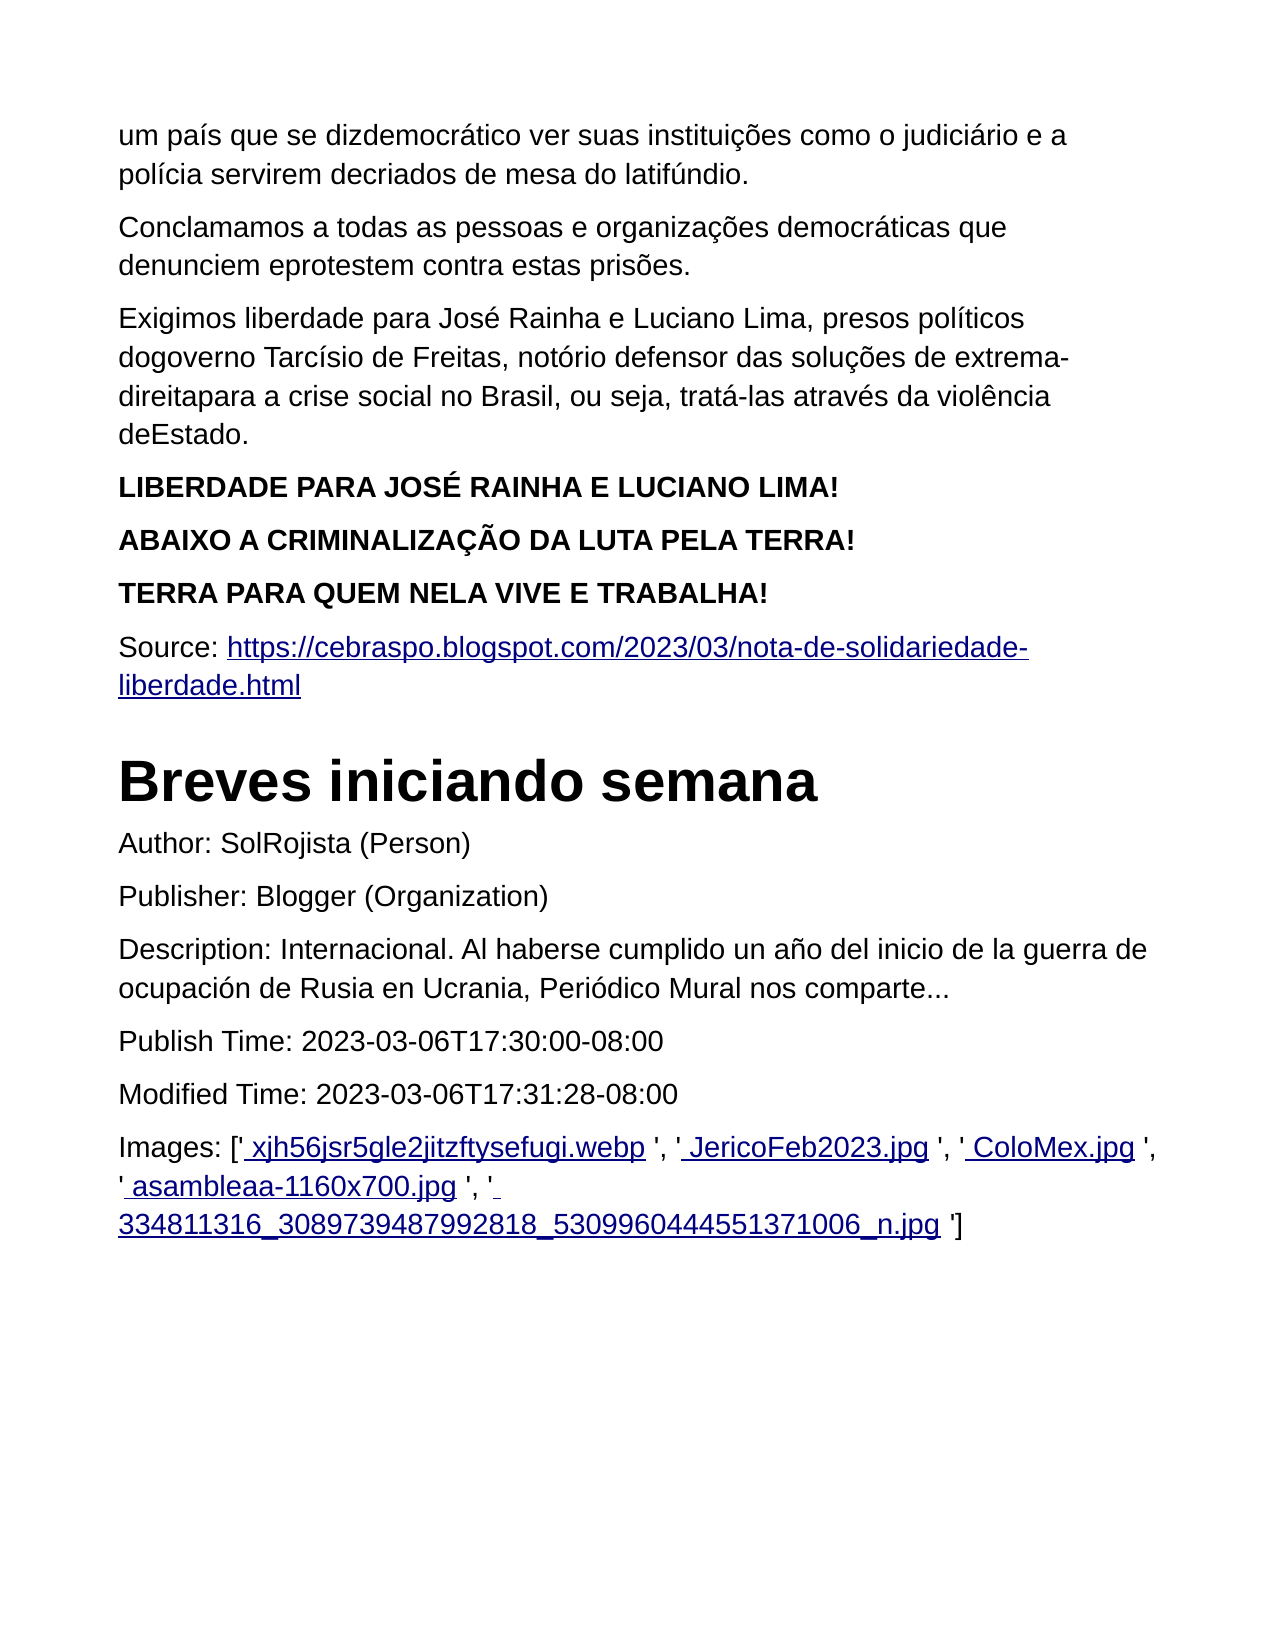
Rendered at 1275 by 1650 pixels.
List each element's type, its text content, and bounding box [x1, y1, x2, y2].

text Conclamamos a todas as pessoas e organizações democráticas que denunciem eprotestem contra estas prisões. [118, 210, 1157, 282]
subtitle Breves iniciando semana [118, 746, 1157, 813]
text Images: [' xjh56jsr5gle2jitzftysefugi.webp ', ' JericoFeb2023.jpg ', ' ColoMex.jpg ', ' asambleaa-1160x700.jpg ', ' 334811316_3089739487992818_5309960444551371006_n.jpg '] [118, 1130, 1157, 1241]
text TERRA PARA QUEM NELA VIVE E TRABALHA! [118, 576, 1157, 610]
text LIBERDADE PARA JOSÉ RAINHA E LUCIANO LIMA! [118, 470, 1157, 504]
text ABAIXO A CRIMINALIZAÇÃO DA LUTA PELA TERRA! [118, 523, 1157, 557]
text Publisher: Blogger (Organization) [118, 879, 1157, 912]
text Source: https://cebraspo.blogspot.com/2023/03/nota-de-solidariedade-liberdade.html [118, 629, 1157, 702]
text um país que se dizdemocrático ver suas instituições como o judiciário e a polícia servirem decriados de mesa do latifúndio. [118, 118, 1157, 190]
text Exigimos liberdade para José Rainha e Luciano Lima, presos políticos dogoverno Tarcísio de Freitas, notório defensor das soluções de extrema-direitapara a crise social no Brasil, ou seja, tratá-las através da violência deEstado. [118, 301, 1157, 451]
text Publish Time: 2023-03-06T17:30:00-08:00 [118, 1024, 1157, 1057]
text Description: Internacional. Al haberse cumplido un año del inicio de la guerra de ocupación de Rusia en Ucrania, Periódico Mural nos comparte... [118, 932, 1157, 1004]
text Author: SolRojista (Person) [118, 826, 1157, 859]
text Modified Time: 2023-03-06T17:31:28-08:00 [118, 1077, 1157, 1110]
